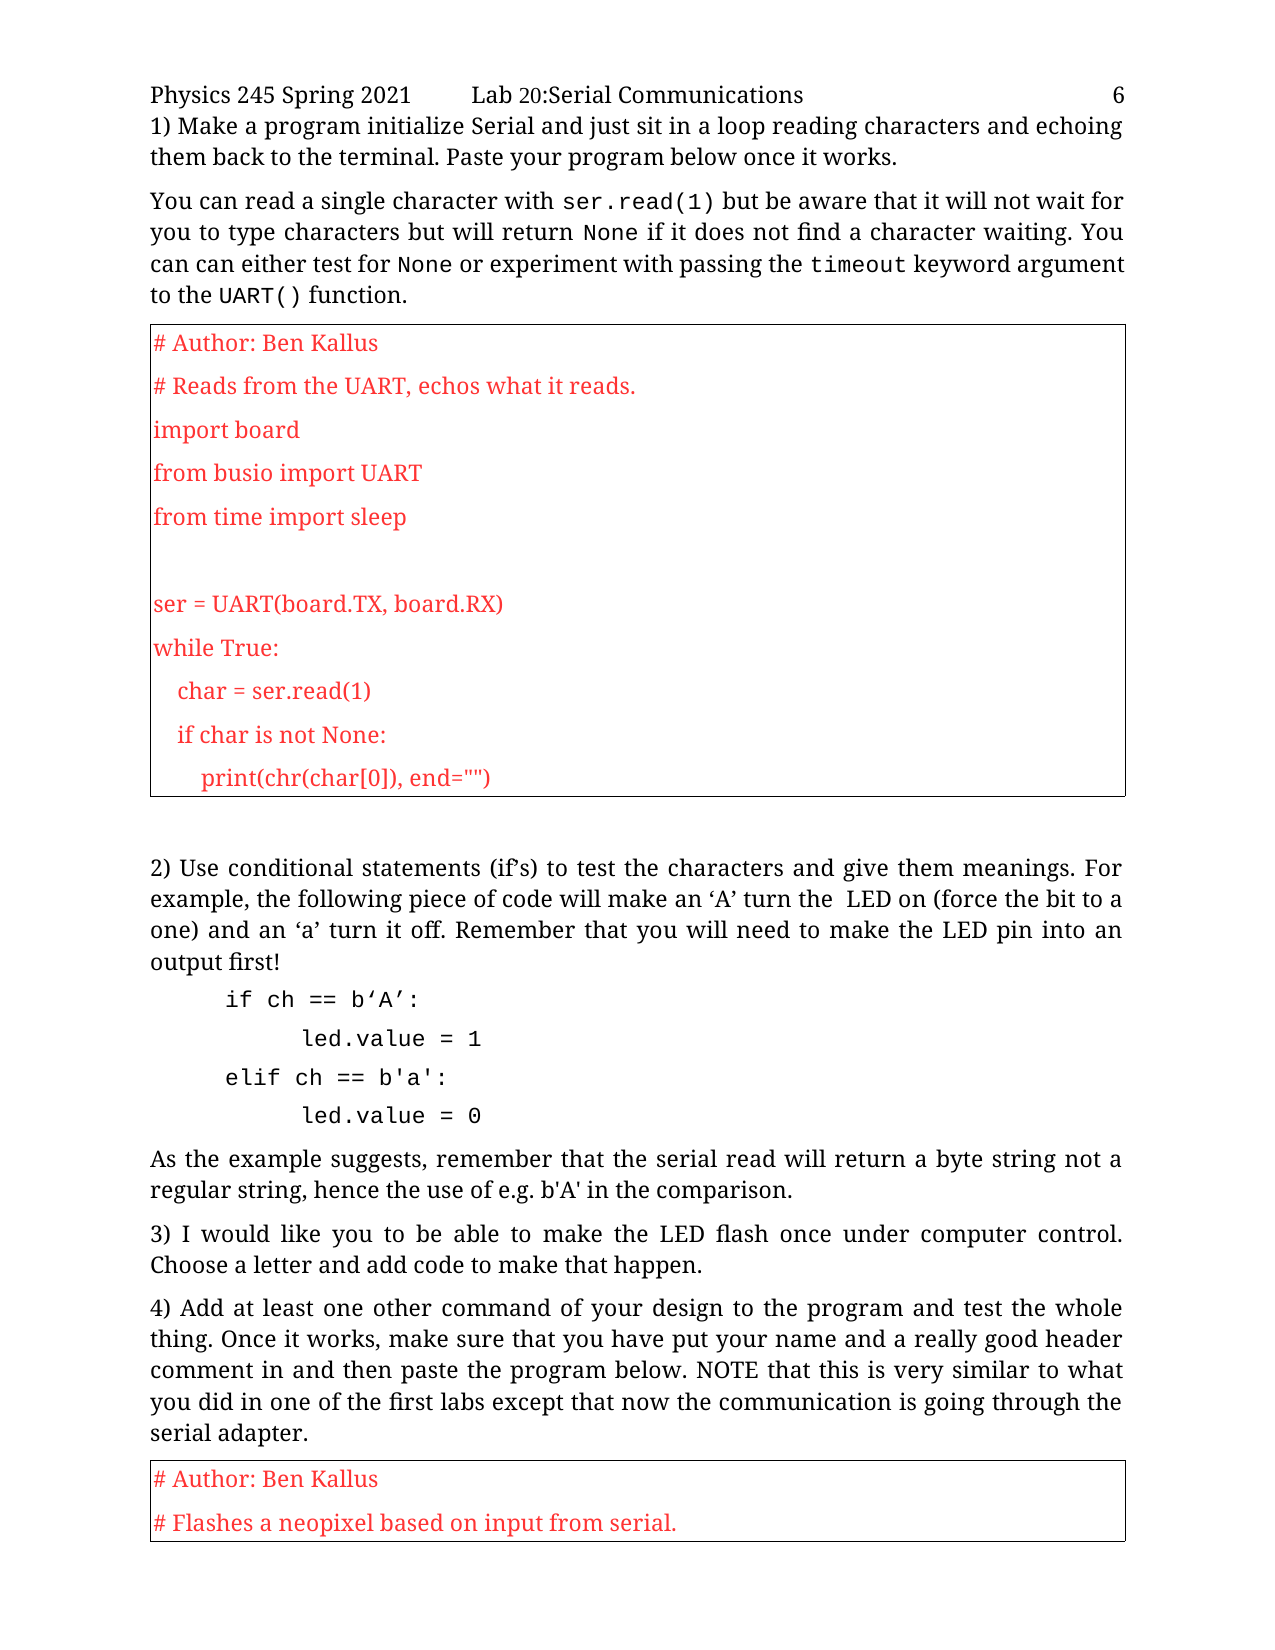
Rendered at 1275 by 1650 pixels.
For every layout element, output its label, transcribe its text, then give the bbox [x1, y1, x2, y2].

text char = ser.read(1) [151, 672, 1125, 706]
text # Author: Ben Kallus [151, 325, 1125, 358]
text 1) Make a program initialize Serial and just sit in a loop reading characters and echoing them back to the terminal. Paste your program below once it works. [150, 110, 1125, 172]
text while True: [151, 628, 1125, 662]
text As the example suggests, remember that the serial read will return a byte string not a regular string, hence the use of e.g. b'A' in the comparison. [150, 1143, 1125, 1205]
text # Flashes a neopixel based on input from serial. [151, 1503, 1125, 1541]
text You can read a single character with ser.read(1) but be aware that it will not wait for you to type characters but will return None if it does not find a character waiting. You can can either test for None or experiment with passing the timeout keyword argument to the UART() function. [150, 185, 1125, 311]
text elif ch == b'a': [150, 1066, 1125, 1092]
text 3) I would like you to be able to make the LED flash once under computer control. Choose a letter and add code to make that happen. [150, 1218, 1125, 1280]
text ser = UART(board.TX, board.RX) [151, 585, 1125, 619]
text # Author: Ben Kallus [151, 1461, 1125, 1494]
text if char is not None: [151, 715, 1125, 749]
text import board [151, 411, 1125, 445]
text from busio import UART [151, 454, 1125, 488]
text from time import sleep [151, 498, 1125, 532]
text # Reads from the UART, echos what it reads. [151, 367, 1125, 401]
text if ch == b‘A’: [150, 989, 1125, 1015]
text print(chr(char[0]), end="") [151, 759, 1125, 796]
text 2) Use conditional statements (if’s) to test the characters and give them meanings. For example, the following piece of code will make an ‘A’ turn the LED on (force the bit to a one) and an ‘a’ turn it off. Remember that you will need to make the LED pin into an output first! [150, 852, 1125, 976]
text led.value = 1 [150, 1027, 1125, 1053]
text 4) Add at least one other command of your design to the program and test the whole thing. Once it works, make sure that you have put your name and a really good header comment in and then paste the program below. NOTE that this is very similar to what you did in one of the first labs except that now the communication is going through the serial adapter. [150, 1292, 1125, 1447]
text led.value = 0 [150, 1104, 1125, 1131]
